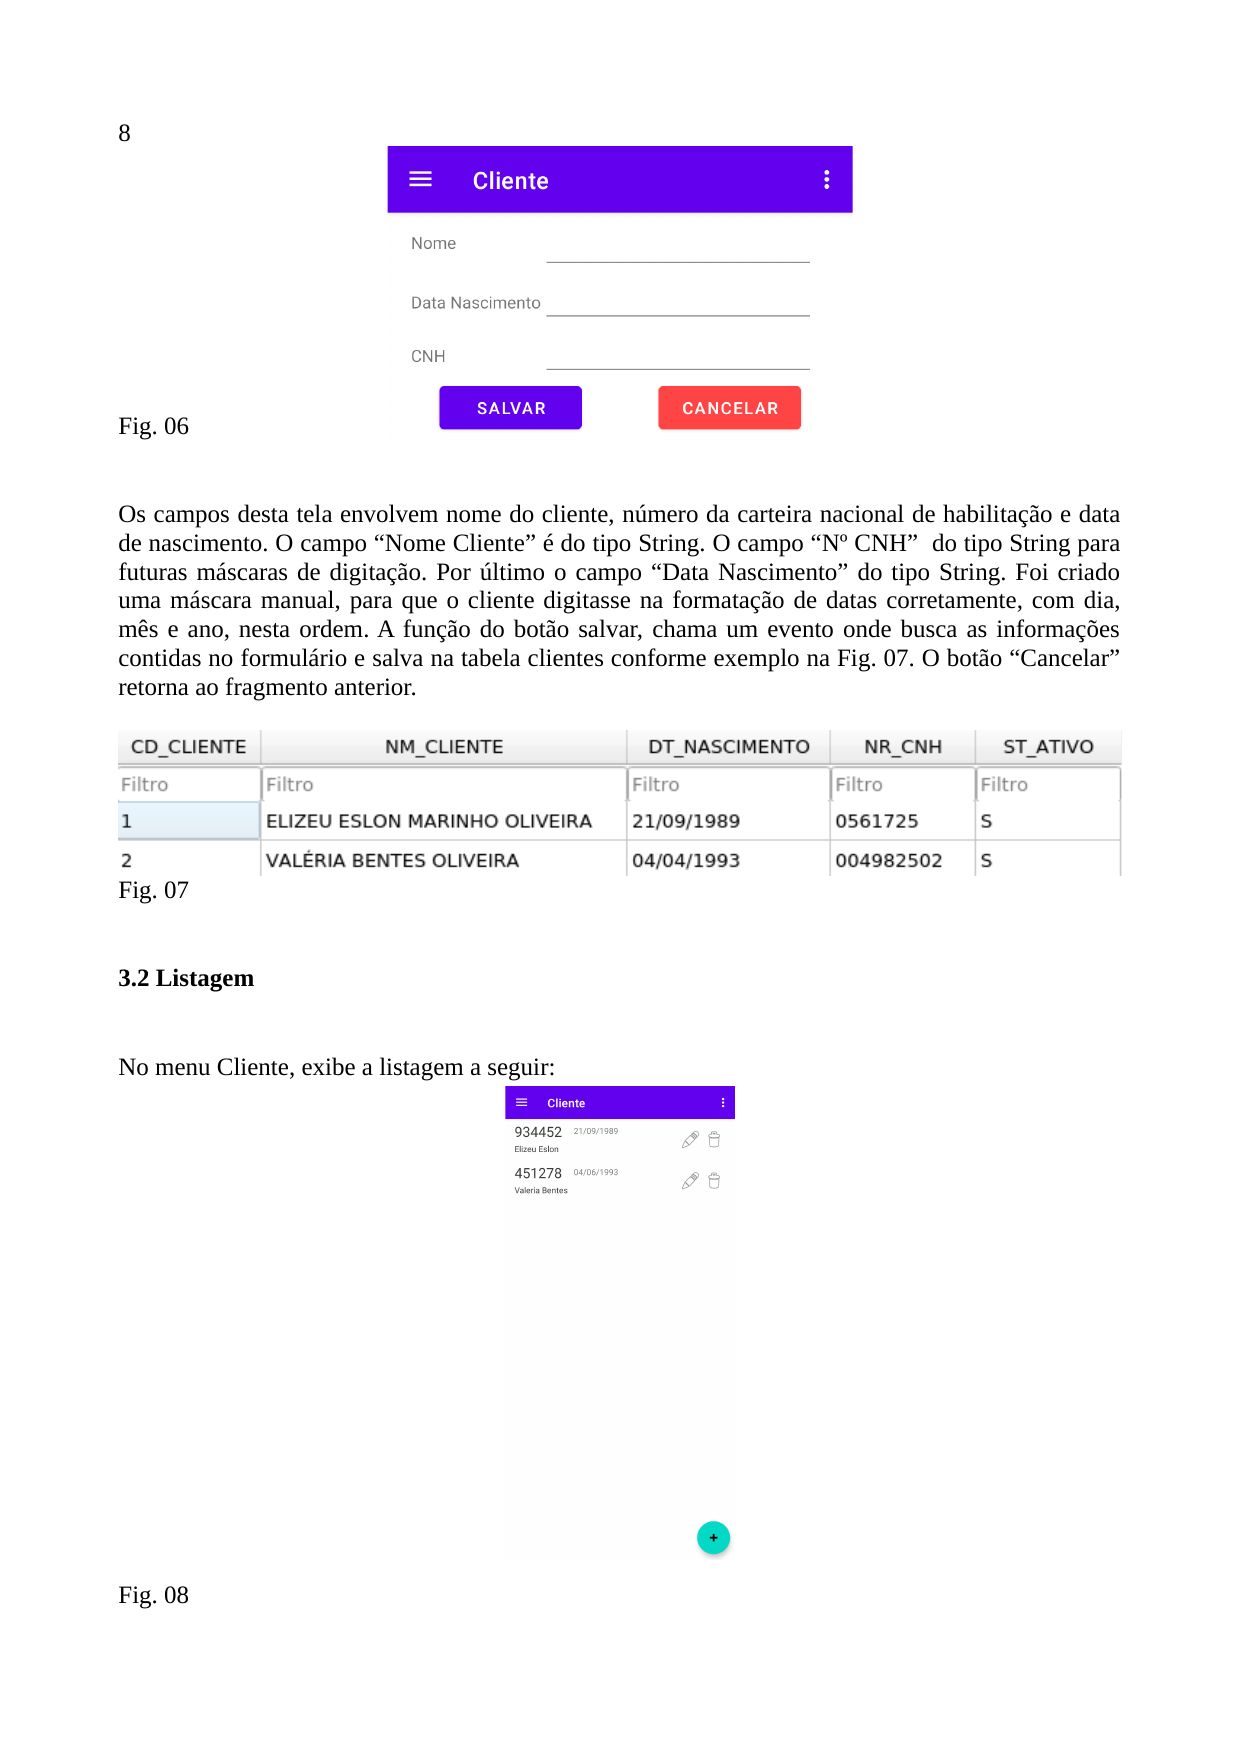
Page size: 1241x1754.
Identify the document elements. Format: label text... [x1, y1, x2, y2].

text Fig. 08 [118, 1580, 1122, 1609]
picture [118, 730, 1123, 876]
text Os campos desta tela envolvem nome do cliente, número da carteira nacional de habilitação e data de nascimento. O campo “Nome Cliente” é do tipo String. O campo “Nº CNH” do tipo String para futuras máscaras de digitação. Por último o campo “Data Nascimento” do tipo String. Foi criado uma máscara manual, para que o cliente digitasse na formatação de datas corretamente, com dia, mês e ano, nesta ordem. A função do botão salvar, chama um evento onde busca as informações contidas no formulário e salva na tabela clientes conforme exemplo na Fig. 07. O botão “Cancelar” retorna ao fragmento anterior. [118, 499, 1122, 701]
picture [505, 1086, 735, 1560]
text Fig. 06 [118, 411, 1122, 440]
text Fig. 07 [118, 876, 1122, 904]
text No menu Cliente, exibe a listagem a seguir: [118, 1052, 1122, 1080]
text 3.2 Listagem [118, 963, 1122, 992]
